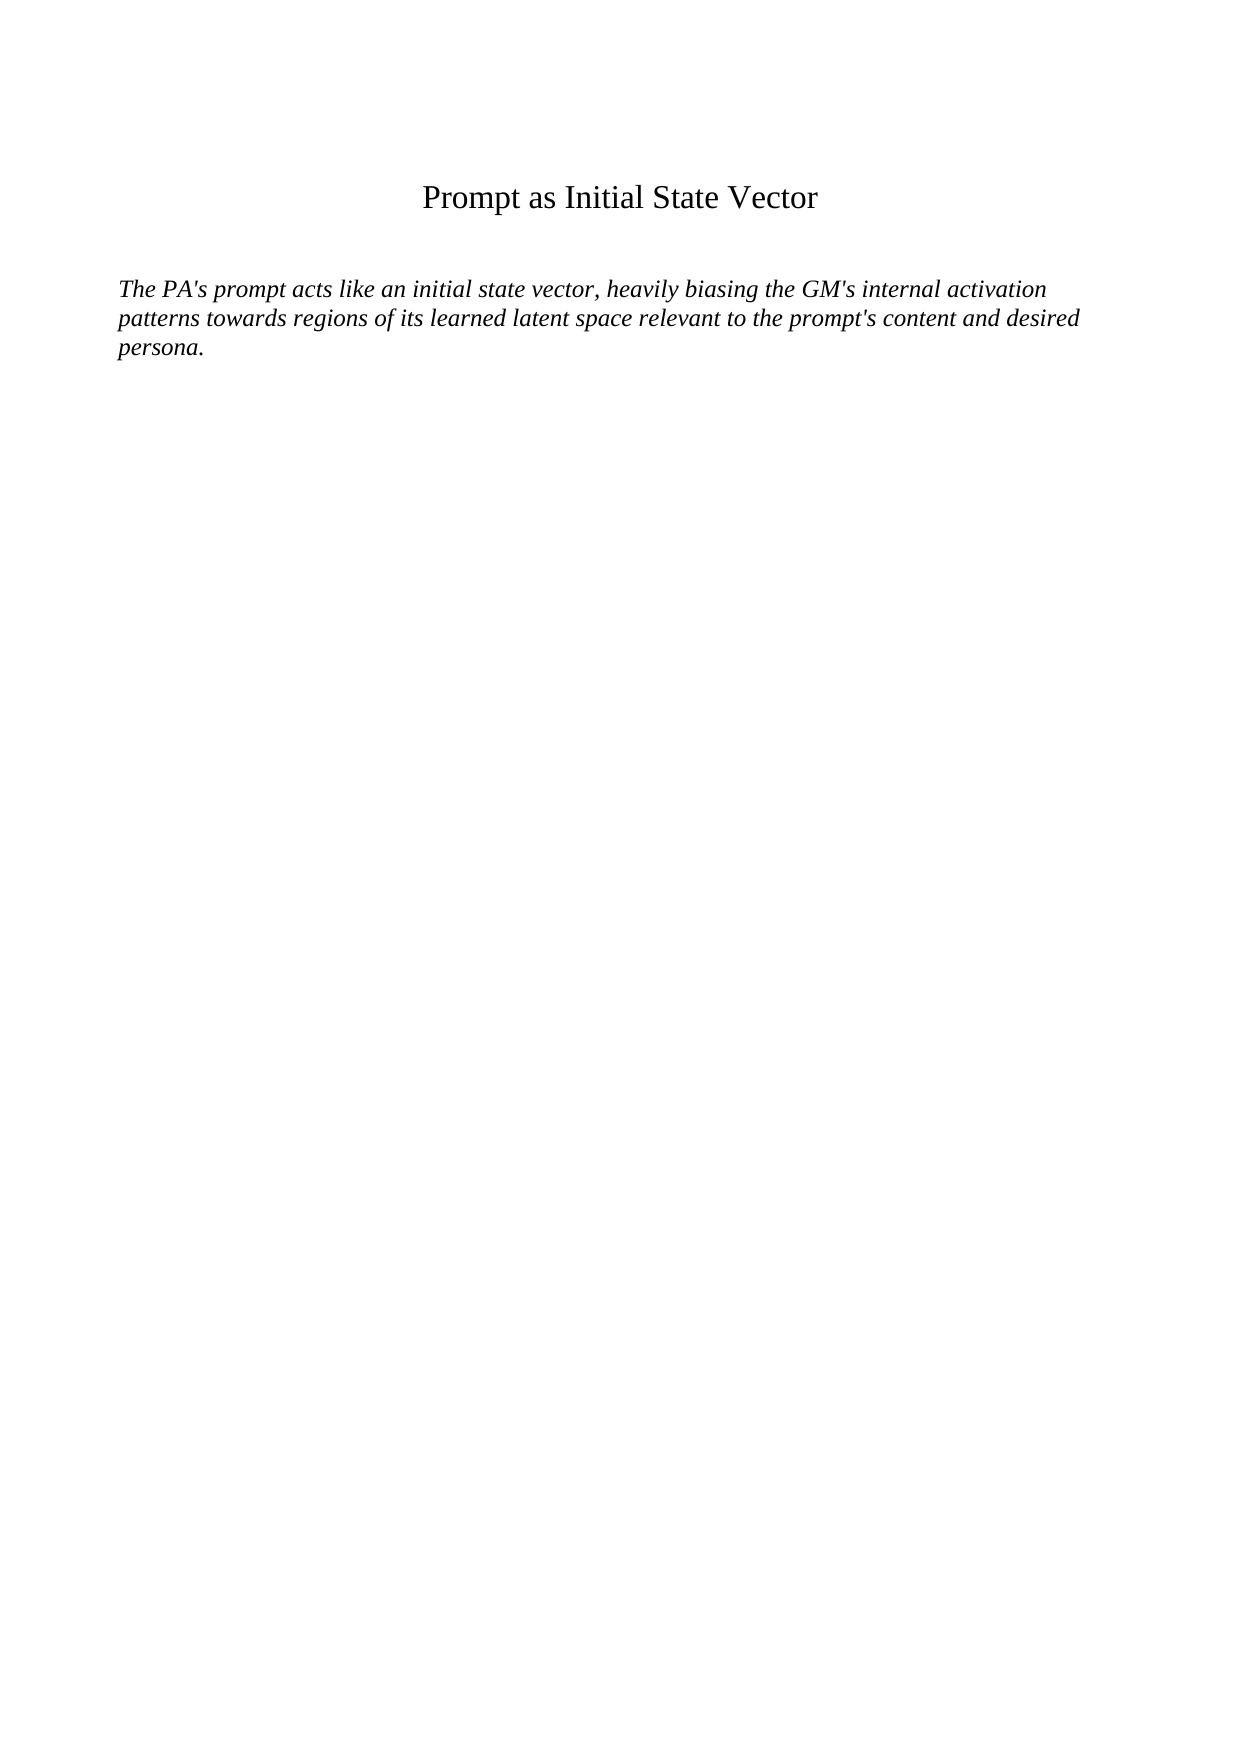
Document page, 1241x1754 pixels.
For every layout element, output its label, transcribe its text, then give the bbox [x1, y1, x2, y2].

text The PA's prompt acts like an initial state vector, heavily biasing the GM's internal activation patterns towards regions of its learned latent space relevant to the prompt's content and desired persona. [118, 274, 1122, 361]
subtitle Prompt as Initial State Vector [118, 177, 1122, 216]
